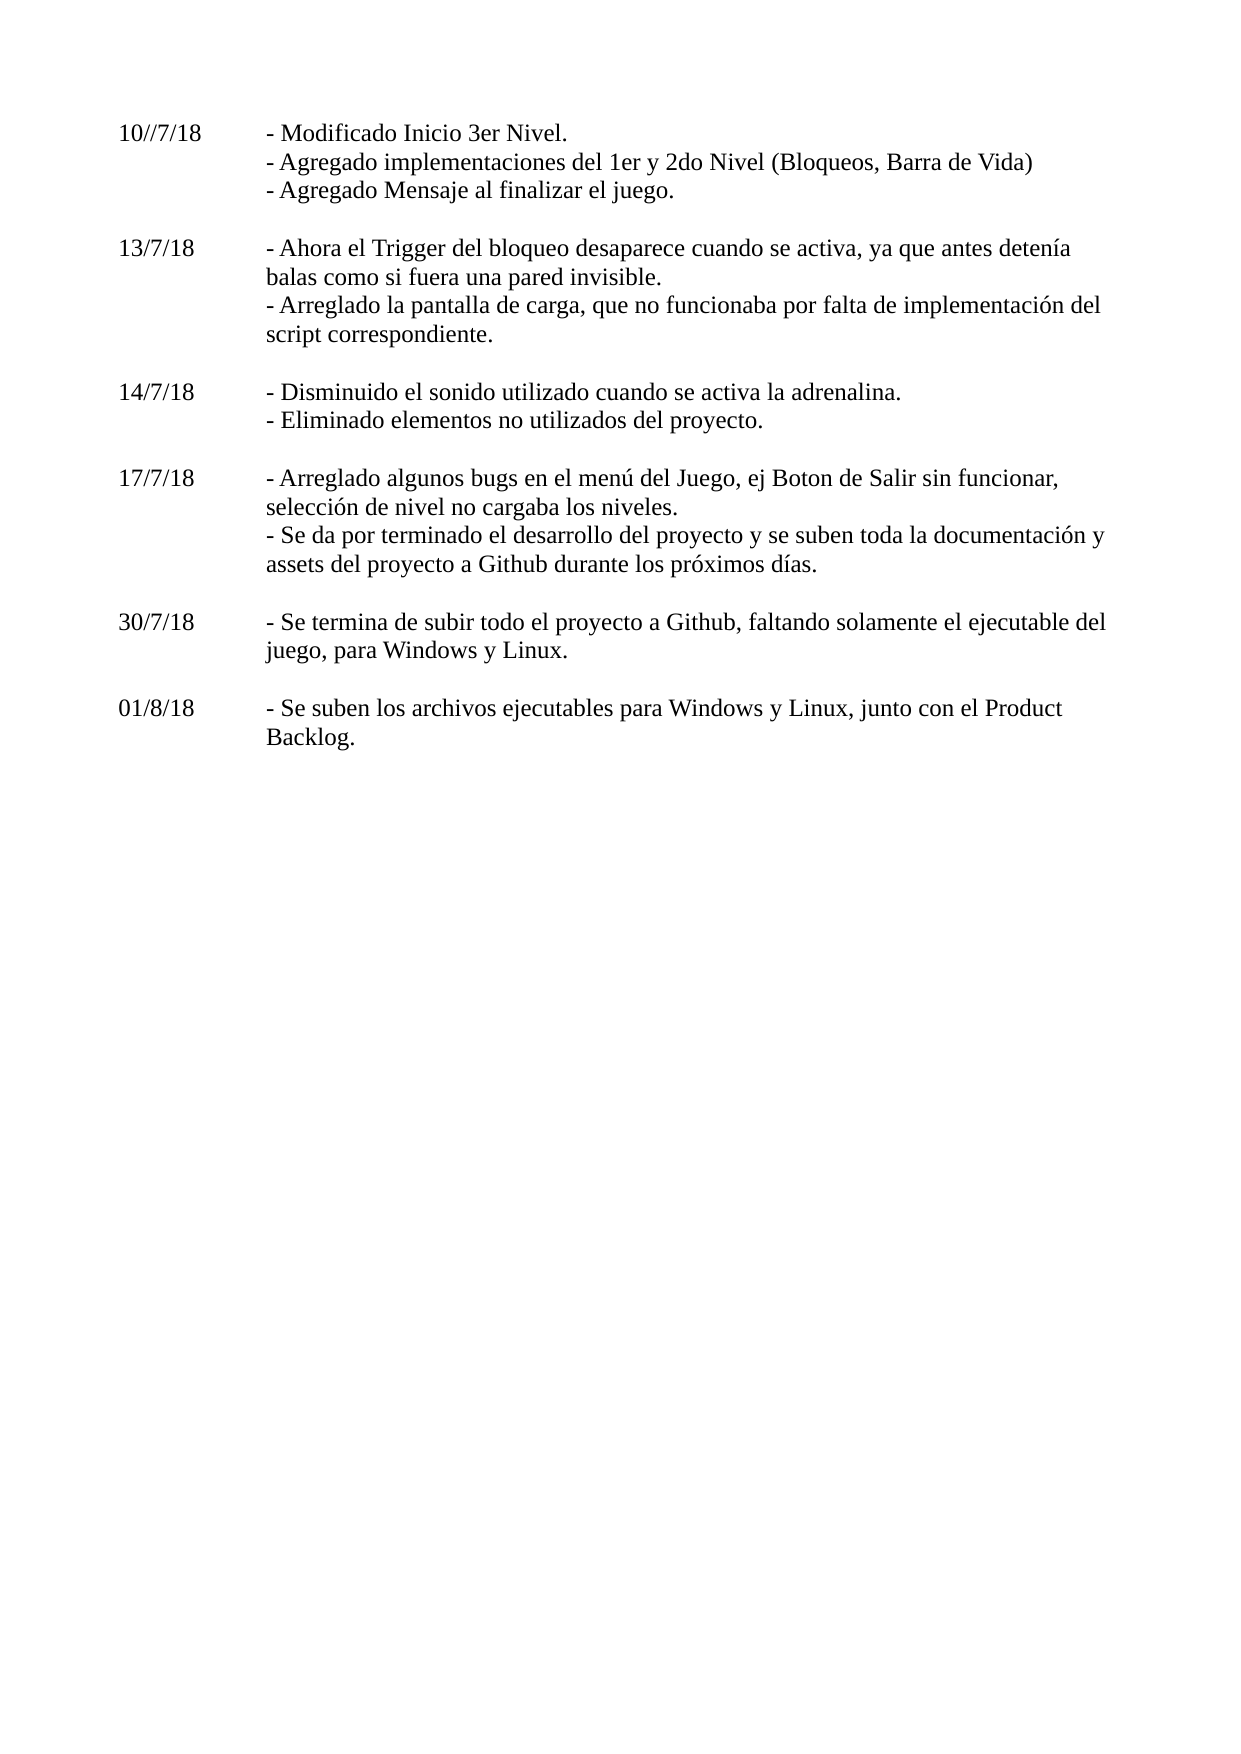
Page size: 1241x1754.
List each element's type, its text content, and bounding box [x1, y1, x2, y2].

text - Se da por terminado el desarrollo del proyecto y se suben toda la documentación y assets del proyecto a Github durante los próximos días. [118, 521, 1122, 578]
text - Agregado Mensaje al finalizar el juego. [118, 176, 1122, 204]
text 10//7/18 - Modificado Inicio 3er Nivel. [118, 118, 1122, 147]
text - Agregado implementaciones del 1er y 2do Nivel (Bloqueos, Barra de Vida) [118, 147, 1122, 176]
text 13/7/18 - Ahora el Trigger del bloqueo desaparece cuando se activa, ya que antes detenía balas como si fuera una pared invisible. [118, 233, 1122, 291]
text - Arreglado la pantalla de carga, que no funcionaba por falta de implementación del script correspondiente. [118, 291, 1122, 348]
text selección de nivel no cargaba los niveles. [118, 492, 1122, 521]
text 30/7/18 - Se termina de subir todo el proyecto a Github, faltando solamente el ejecutable del juego, para Windows y Linux. [118, 607, 1122, 664]
text - Eliminado elementos no utilizados del proyecto. [118, 406, 1122, 434]
text 14/7/18 - Disminuido el sonido utilizado cuando se activa la adrenalina. [118, 377, 1122, 406]
text 17/7/18 - Arreglado algunos bugs en el menú del Juego, ej Boton de Salir sin funcionar, [118, 463, 1122, 492]
text 01/8/18 - Se suben los archivos ejecutables para Windows y Linux, junto con el Product Backlog. [118, 693, 1122, 751]
